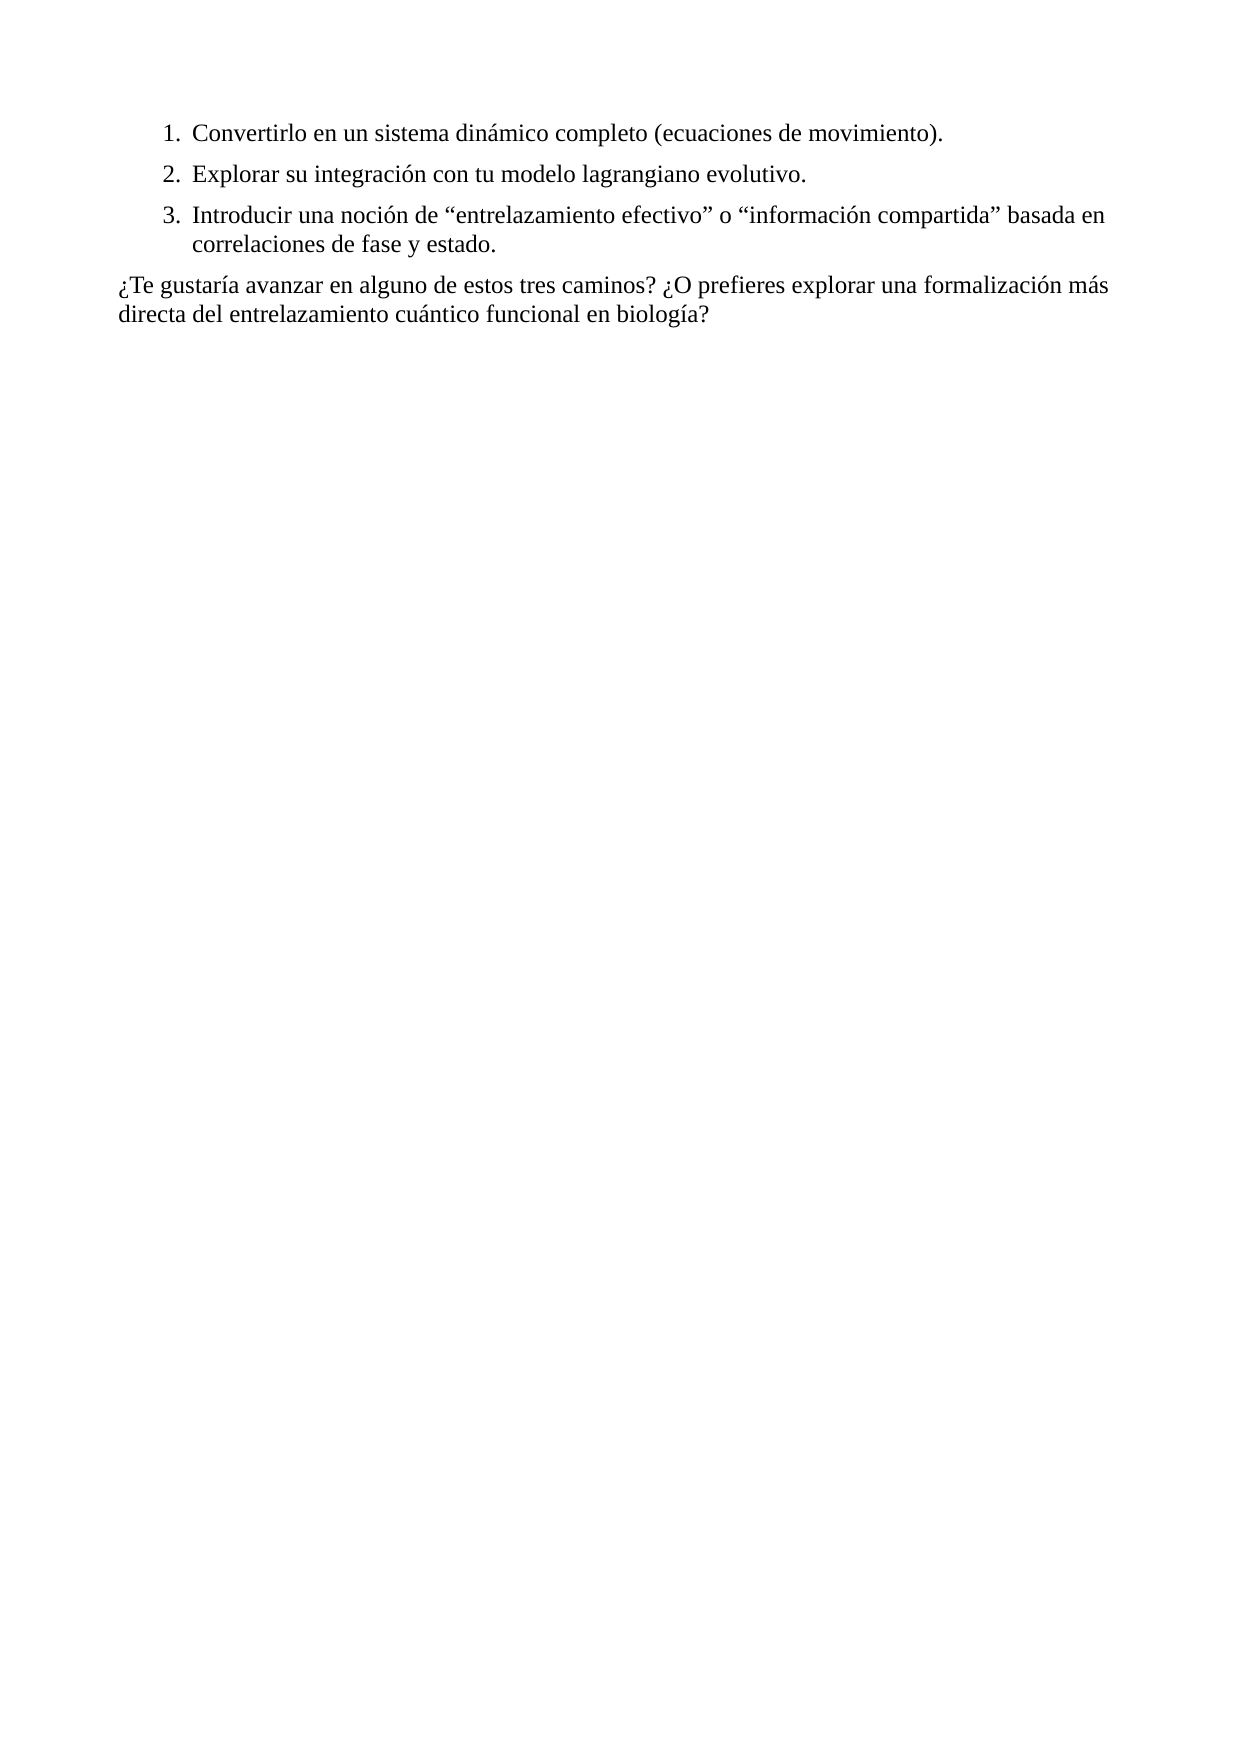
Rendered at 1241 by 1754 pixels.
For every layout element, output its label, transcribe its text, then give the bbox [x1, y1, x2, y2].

list Introducir una noción de “entrelazamiento efectivo” o “información compartida” basada en correlaciones de fase y estado. [162, 201, 1122, 258]
list Convertirlo en un sistema dinámico completo (ecuaciones de movimiento). [162, 118, 1122, 147]
list Explorar su integración con tu modelo lagrangiano evolutivo. [162, 159, 1122, 188]
text ¿Te gustaría avanzar en alguno de estos tres caminos? ¿O prefieres explorar una formalización más directa del entrelazamiento cuántico funcional en biología? [118, 271, 1122, 328]
